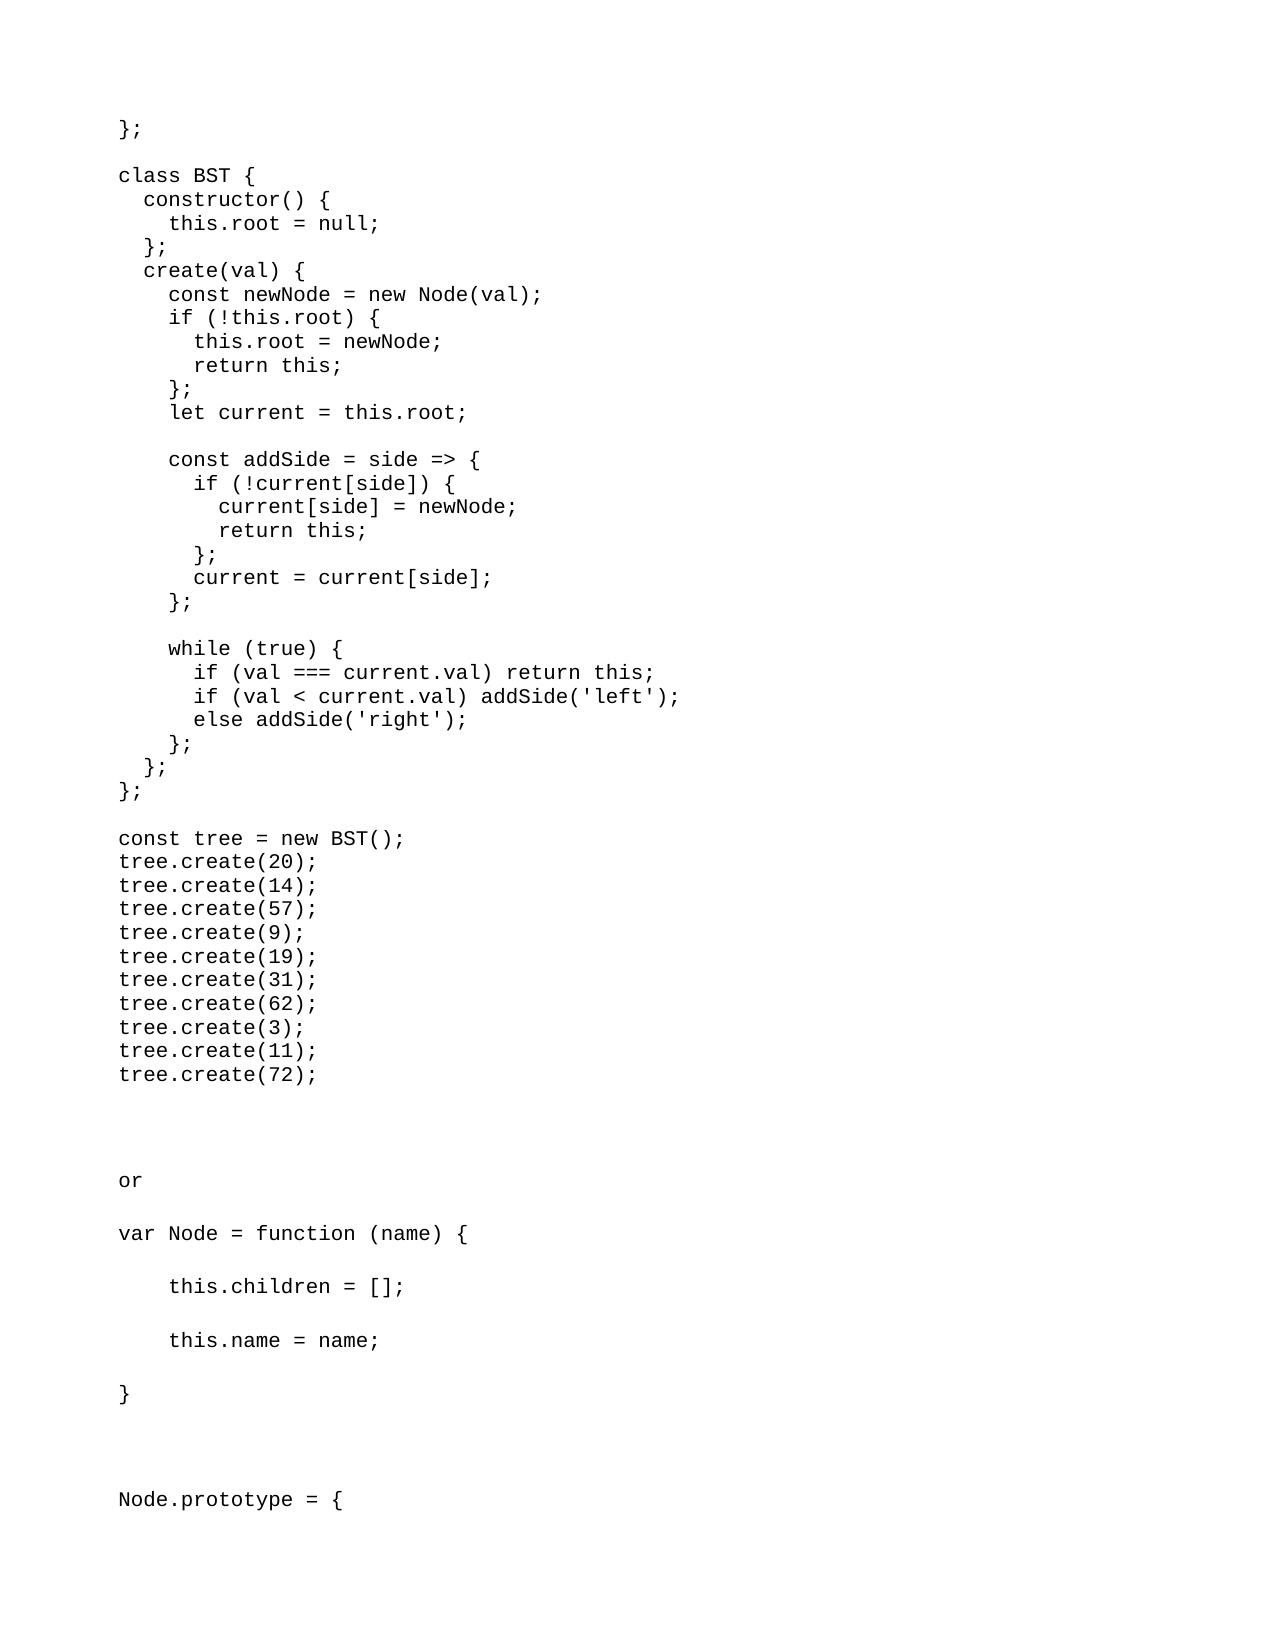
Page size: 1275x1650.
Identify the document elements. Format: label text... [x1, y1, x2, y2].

text }; [118, 780, 1157, 804]
text const tree = new BST(); [118, 827, 1157, 851]
text }; [118, 118, 1157, 142]
text this.children = []; [118, 1276, 1157, 1300]
text tree.create(62); [118, 993, 1157, 1017]
text var Node = function (name) { [118, 1223, 1157, 1247]
text tree.create(72); [118, 1064, 1157, 1088]
text tree.create(9); [118, 922, 1157, 946]
text this.name = name; [118, 1329, 1157, 1353]
text }; [118, 733, 1157, 757]
text let current = this.root; [118, 402, 1157, 426]
text }; [118, 236, 1157, 260]
text if (!current[side]) { [118, 473, 1157, 496]
text constructor() { [118, 189, 1157, 213]
text tree.create(14); [118, 875, 1157, 898]
text tree.create(3); [118, 1017, 1157, 1040]
text tree.create(31); [118, 969, 1157, 993]
text tree.create(20); [118, 851, 1157, 875]
text const newNode = new Node(val); [118, 284, 1157, 307]
text if (val === current.val) return this; [118, 662, 1157, 686]
text Node.prototype = { [118, 1489, 1157, 1513]
text return this; [118, 354, 1157, 378]
text this.root = newNode; [118, 331, 1157, 354]
text const addSide = side => { [118, 449, 1157, 473]
text return this; [118, 520, 1157, 544]
text this.root = null; [118, 213, 1157, 236]
text current = current[side]; [118, 567, 1157, 591]
text or [118, 1170, 1157, 1194]
text if (!this.root) { [118, 307, 1157, 331]
text } [118, 1383, 1157, 1406]
text tree.create(57); [118, 898, 1157, 922]
text if (val < current.val) addSide('left'); [118, 686, 1157, 709]
text }; [118, 378, 1157, 402]
text class BST { [118, 165, 1157, 189]
text current[side] = newNode; [118, 496, 1157, 520]
text tree.create(19); [118, 946, 1157, 969]
text create(val) { [118, 260, 1157, 284]
text tree.create(11); [118, 1040, 1157, 1064]
text }; [118, 544, 1157, 567]
text while (true) { [118, 638, 1157, 662]
text else addSide('right'); [118, 709, 1157, 733]
text }; [118, 591, 1157, 615]
text }; [118, 757, 1157, 780]
